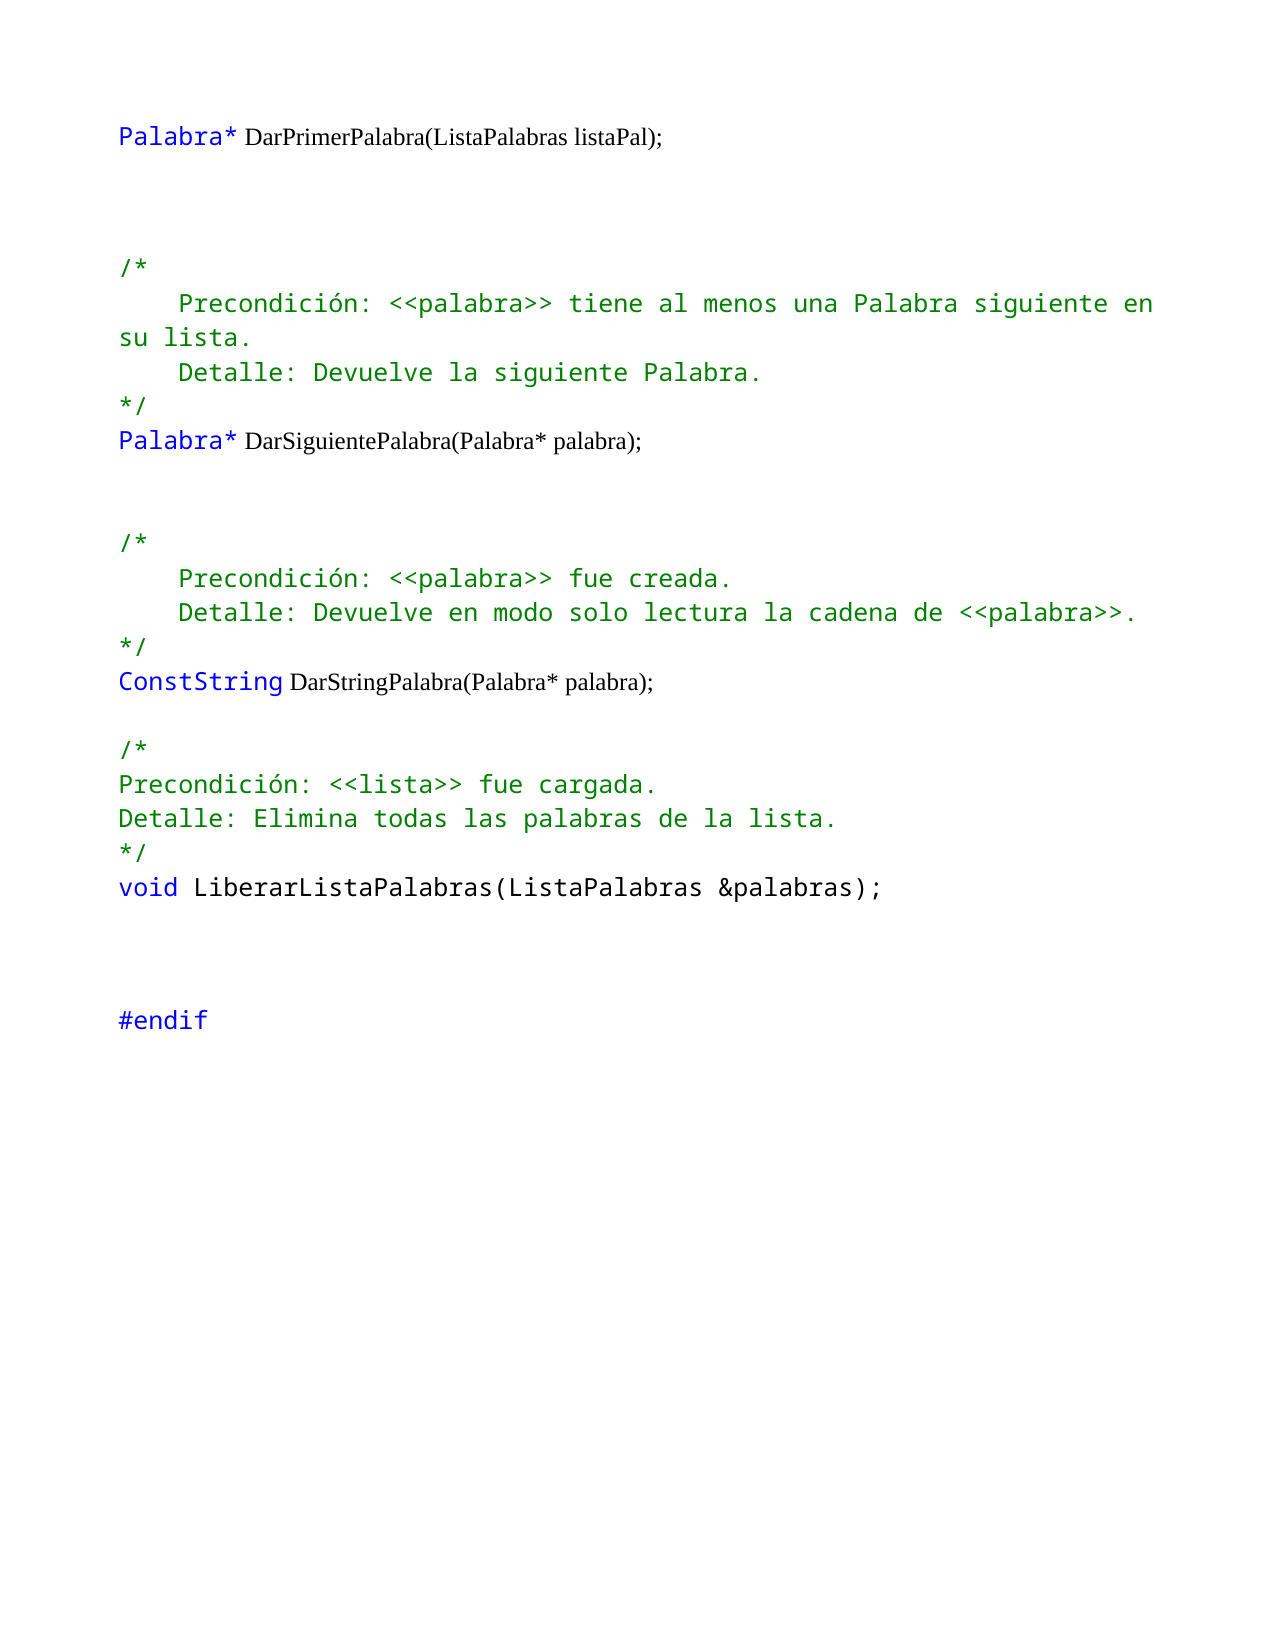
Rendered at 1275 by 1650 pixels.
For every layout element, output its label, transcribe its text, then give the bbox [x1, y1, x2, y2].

text Detalle: Elimina todas las palabras de la lista. [118, 801, 1157, 835]
text Precondición: <<palabra>> fue creada. [118, 560, 1157, 594]
text #endif [118, 1002, 1157, 1036]
text */ [118, 629, 1157, 663]
text Detalle: Devuelve en modo solo lectura la cadena de <<palabra>>. [118, 594, 1157, 629]
text Precondición: <<palabra>> tiene al menos una Palabra siguiente en su lista. [118, 285, 1157, 354]
text void LiberarListaPalabras(ListaPalabras &palabras); [118, 869, 1157, 904]
text */ [118, 388, 1157, 423]
text /* [118, 732, 1157, 766]
text /* [118, 251, 1157, 285]
text Precondición: <<lista>> fue cargada. [118, 766, 1157, 801]
text Palabra* DarPrimerPalabra(ListaPalabras listaPal); [118, 118, 1157, 152]
text /* [118, 526, 1157, 560]
text ConstString DarStringPalabra(Palabra* palabra); [118, 663, 1157, 698]
text */ [118, 835, 1157, 869]
text Detalle: Devuelve la siguiente Palabra. [118, 354, 1157, 388]
text Palabra* DarSiguientePalabra(Palabra* palabra); [118, 423, 1157, 457]
